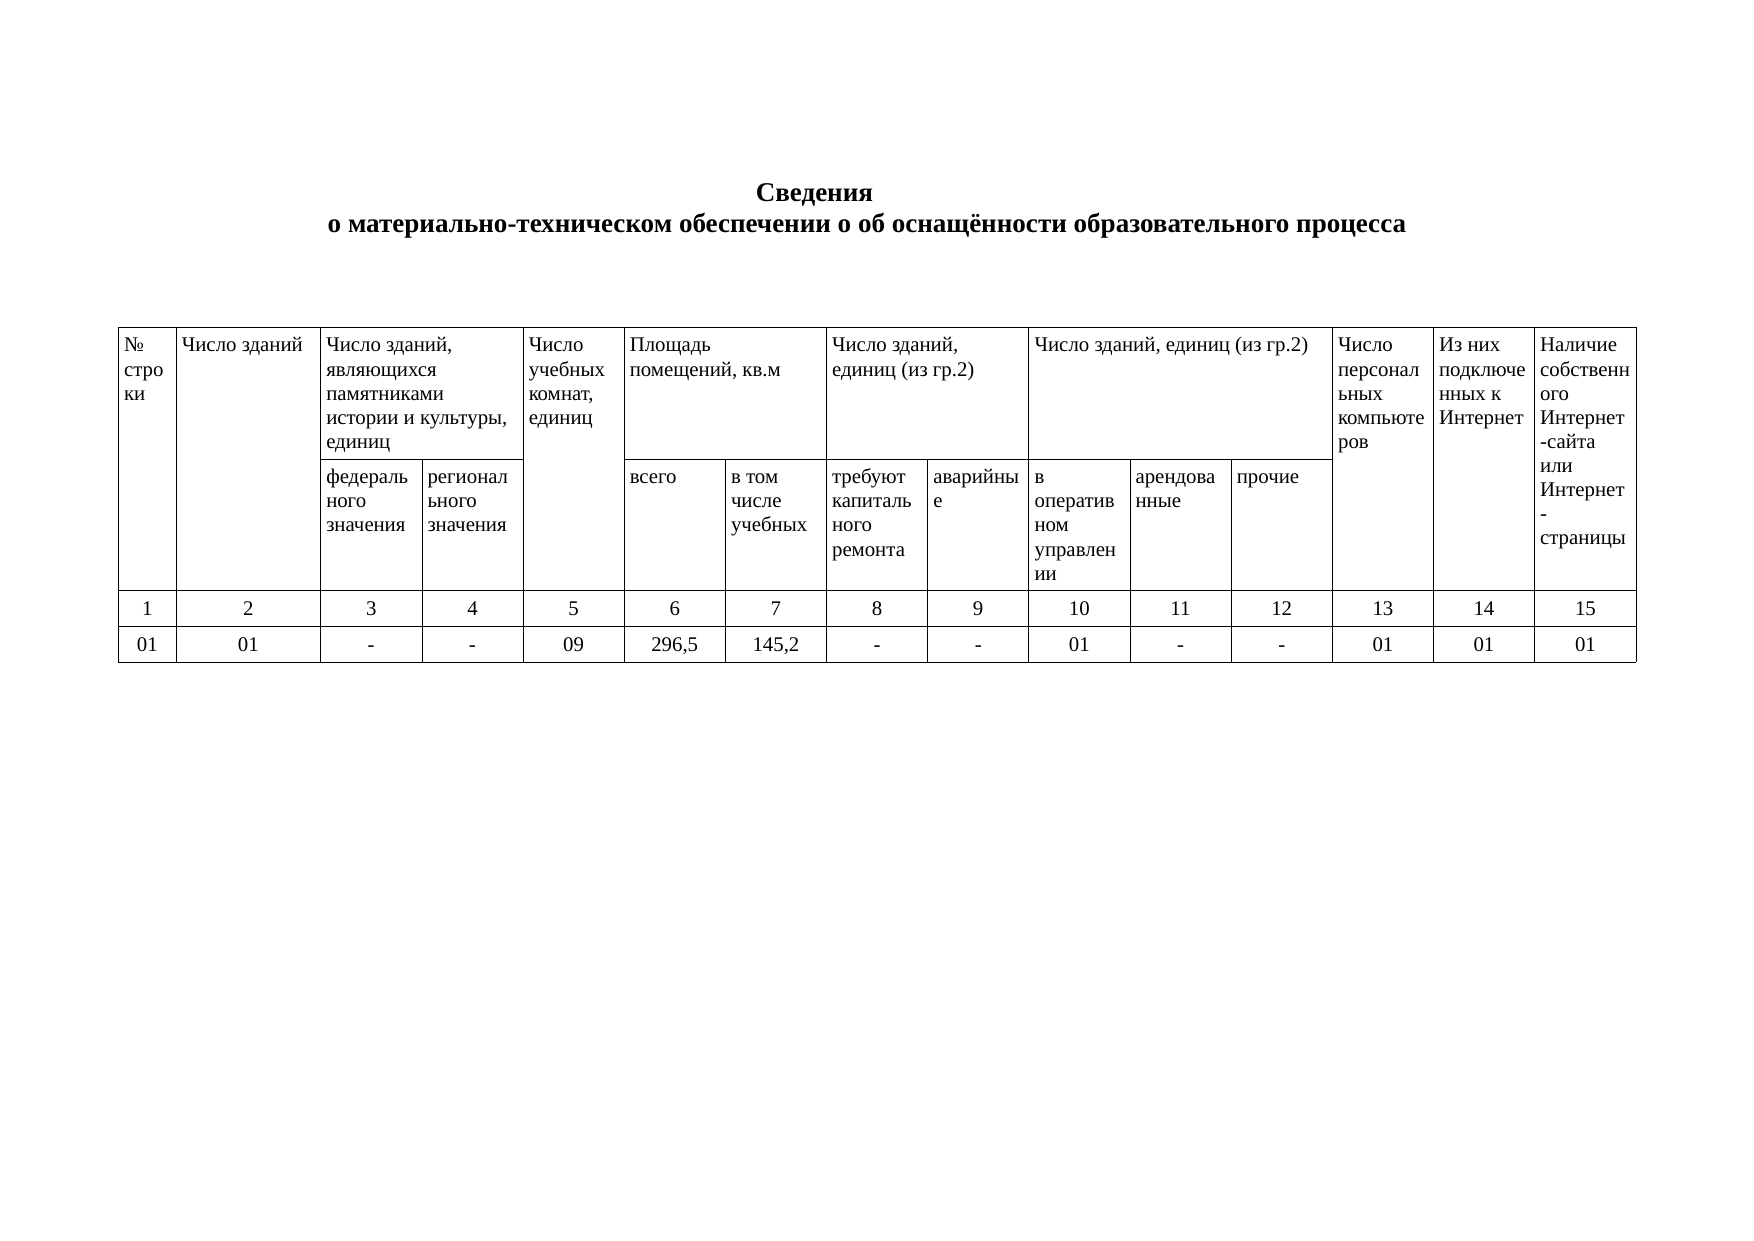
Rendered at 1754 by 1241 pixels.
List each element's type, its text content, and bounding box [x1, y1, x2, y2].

table_cell требуют капитального ремонта [827, 460, 927, 590]
table_cell 6 [625, 591, 725, 626]
table_cell - [928, 627, 1028, 662]
table_cell прочие [1232, 460, 1332, 590]
table_cell 5 [524, 591, 624, 626]
table_cell 01 [1029, 627, 1130, 662]
text Сведения [118, 176, 1636, 207]
table_cell 14 [1434, 591, 1534, 626]
text о материально-техническом обеспечении о об оснащённости образовательного процесса [118, 207, 1636, 238]
table_header Число зданий, являющихся памятниками истории и культуры, единиц [321, 328, 523, 458]
table_cell аварийные [928, 460, 1028, 590]
table_cell в оперативном управлении [1029, 460, 1130, 590]
table_header Из них подключенных к Интернет [1434, 328, 1534, 590]
table_cell - [827, 627, 927, 662]
table_cell 10 [1029, 591, 1130, 626]
table_cell - [423, 627, 523, 662]
table_cell 296,5 [625, 627, 725, 662]
table_cell 01 [119, 627, 176, 662]
table_cell 8 [827, 591, 927, 626]
table_cell 2 [177, 591, 320, 626]
table_cell регионального значения [423, 460, 523, 590]
table_cell федерального значения [321, 460, 422, 590]
table_header Наличие собственного Интернет-сайта или Интернет-страницы [1535, 328, 1636, 590]
table_cell - [1131, 627, 1231, 662]
table_cell 12 [1232, 591, 1332, 626]
table_cell 15 [1535, 591, 1636, 626]
table_cell 9 [928, 591, 1028, 626]
table_cell 13 [1333, 591, 1433, 626]
table_cell 1 [119, 591, 176, 626]
table_cell 01 [1333, 627, 1433, 662]
table_cell в том числе учебных [726, 460, 826, 590]
table_cell 01 [177, 627, 320, 662]
table_header № строки [119, 328, 176, 590]
table_cell 01 [1535, 627, 1636, 662]
table_cell 4 [423, 591, 523, 626]
table_header Число зданий, единиц (из гр.2) [827, 328, 1028, 458]
table_cell арендованные [1131, 460, 1231, 590]
table_cell 01 [1434, 627, 1534, 662]
table_cell 11 [1131, 591, 1231, 626]
table_cell - [321, 627, 422, 662]
table_cell - [1232, 627, 1332, 662]
table_cell 09 [524, 627, 624, 662]
table_header Число зданий, единиц (из гр.2) [1029, 328, 1332, 458]
table_header Число персональных компьютеров [1333, 328, 1433, 590]
table_cell всего [625, 460, 725, 590]
table_header Число зданий [177, 328, 320, 590]
table_cell 7 [726, 591, 826, 626]
table_cell 3 [321, 591, 422, 626]
table_header Площадь помещений, кв.м [625, 328, 826, 458]
table_header Число учебных комнат, единиц [524, 328, 624, 590]
table_cell 145,2 [726, 627, 826, 662]
